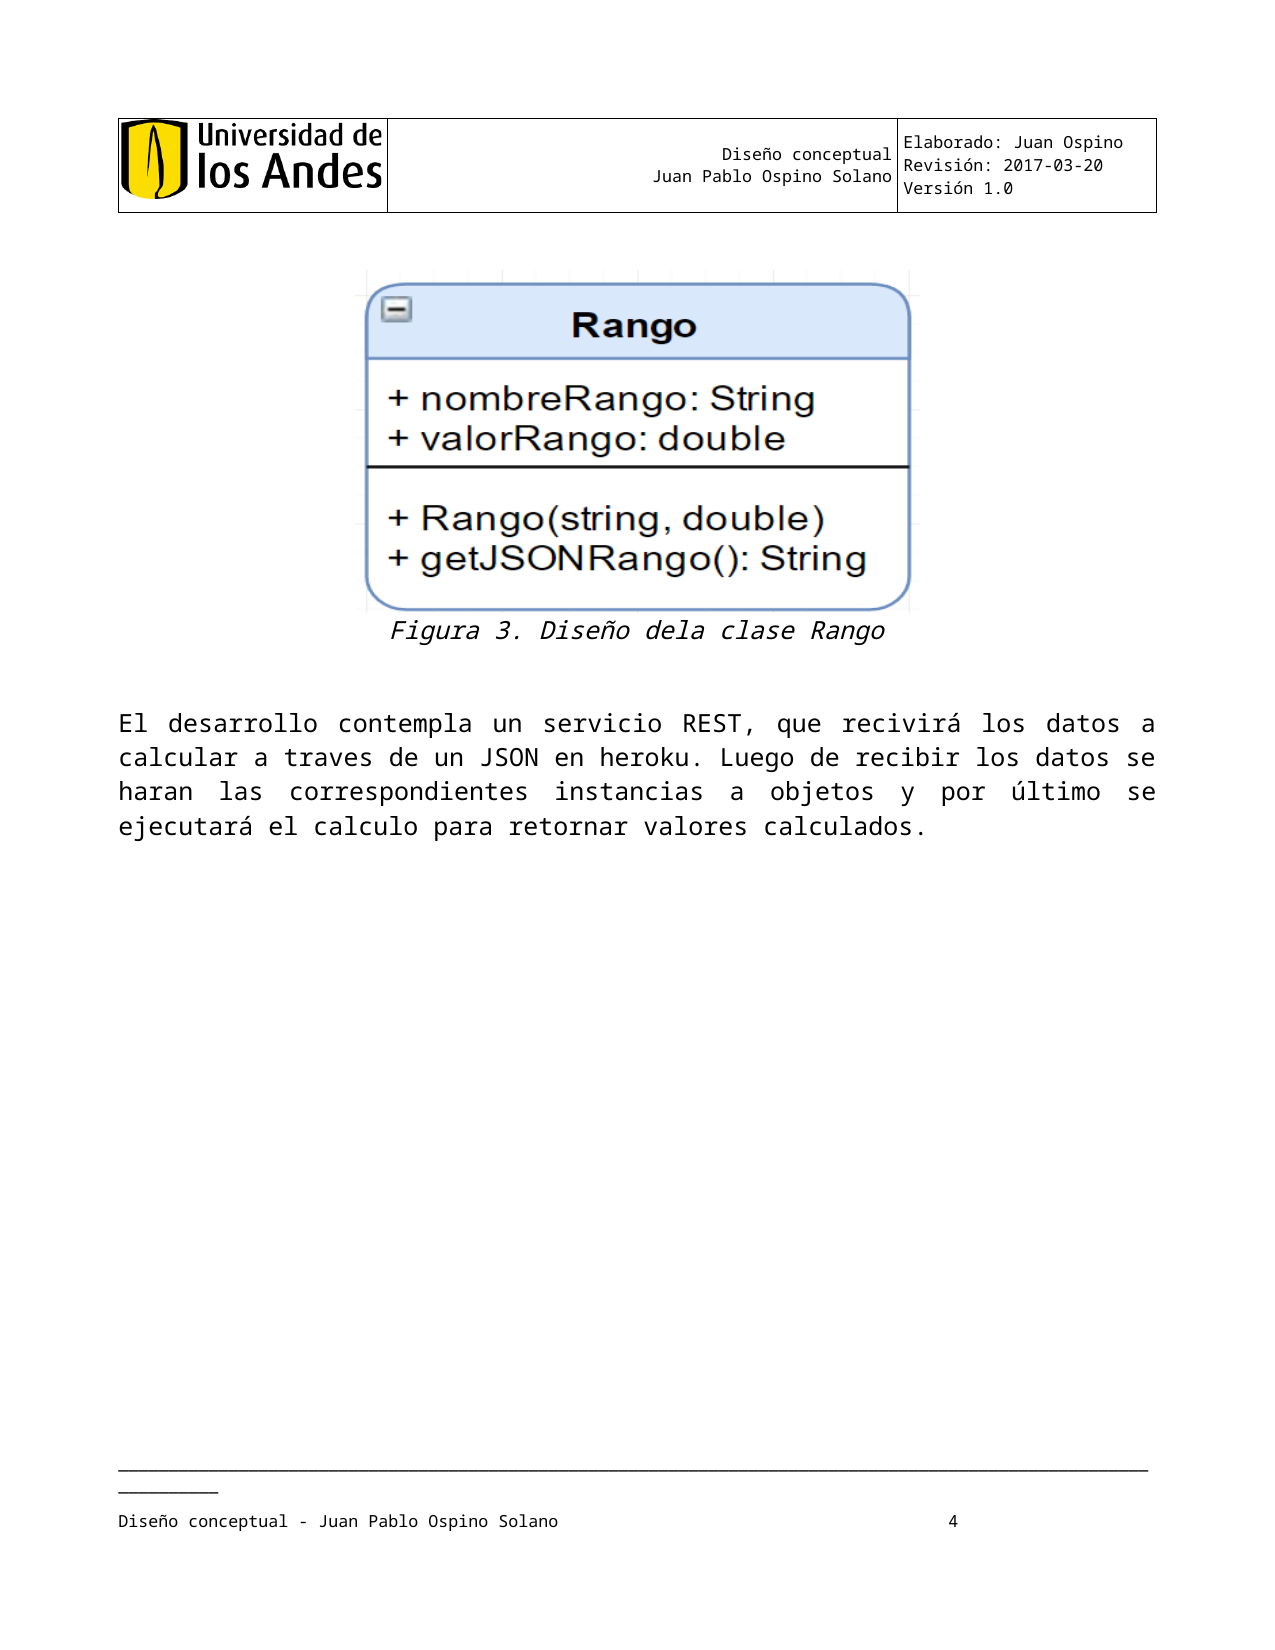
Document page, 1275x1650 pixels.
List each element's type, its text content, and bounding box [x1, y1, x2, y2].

picture [121, 119, 382, 199]
text Figura 3. Diseño dela clase Rango [118, 270, 1157, 647]
text El desarrollo contempla un servicio REST, que recivirá los datos a calcular a traves de un JSON en heroku. Luego de recibir los datos se haran las correspondientes instancias a objetos y por último se ejecutará el calculo para retornar valores calculados. [118, 706, 1157, 842]
